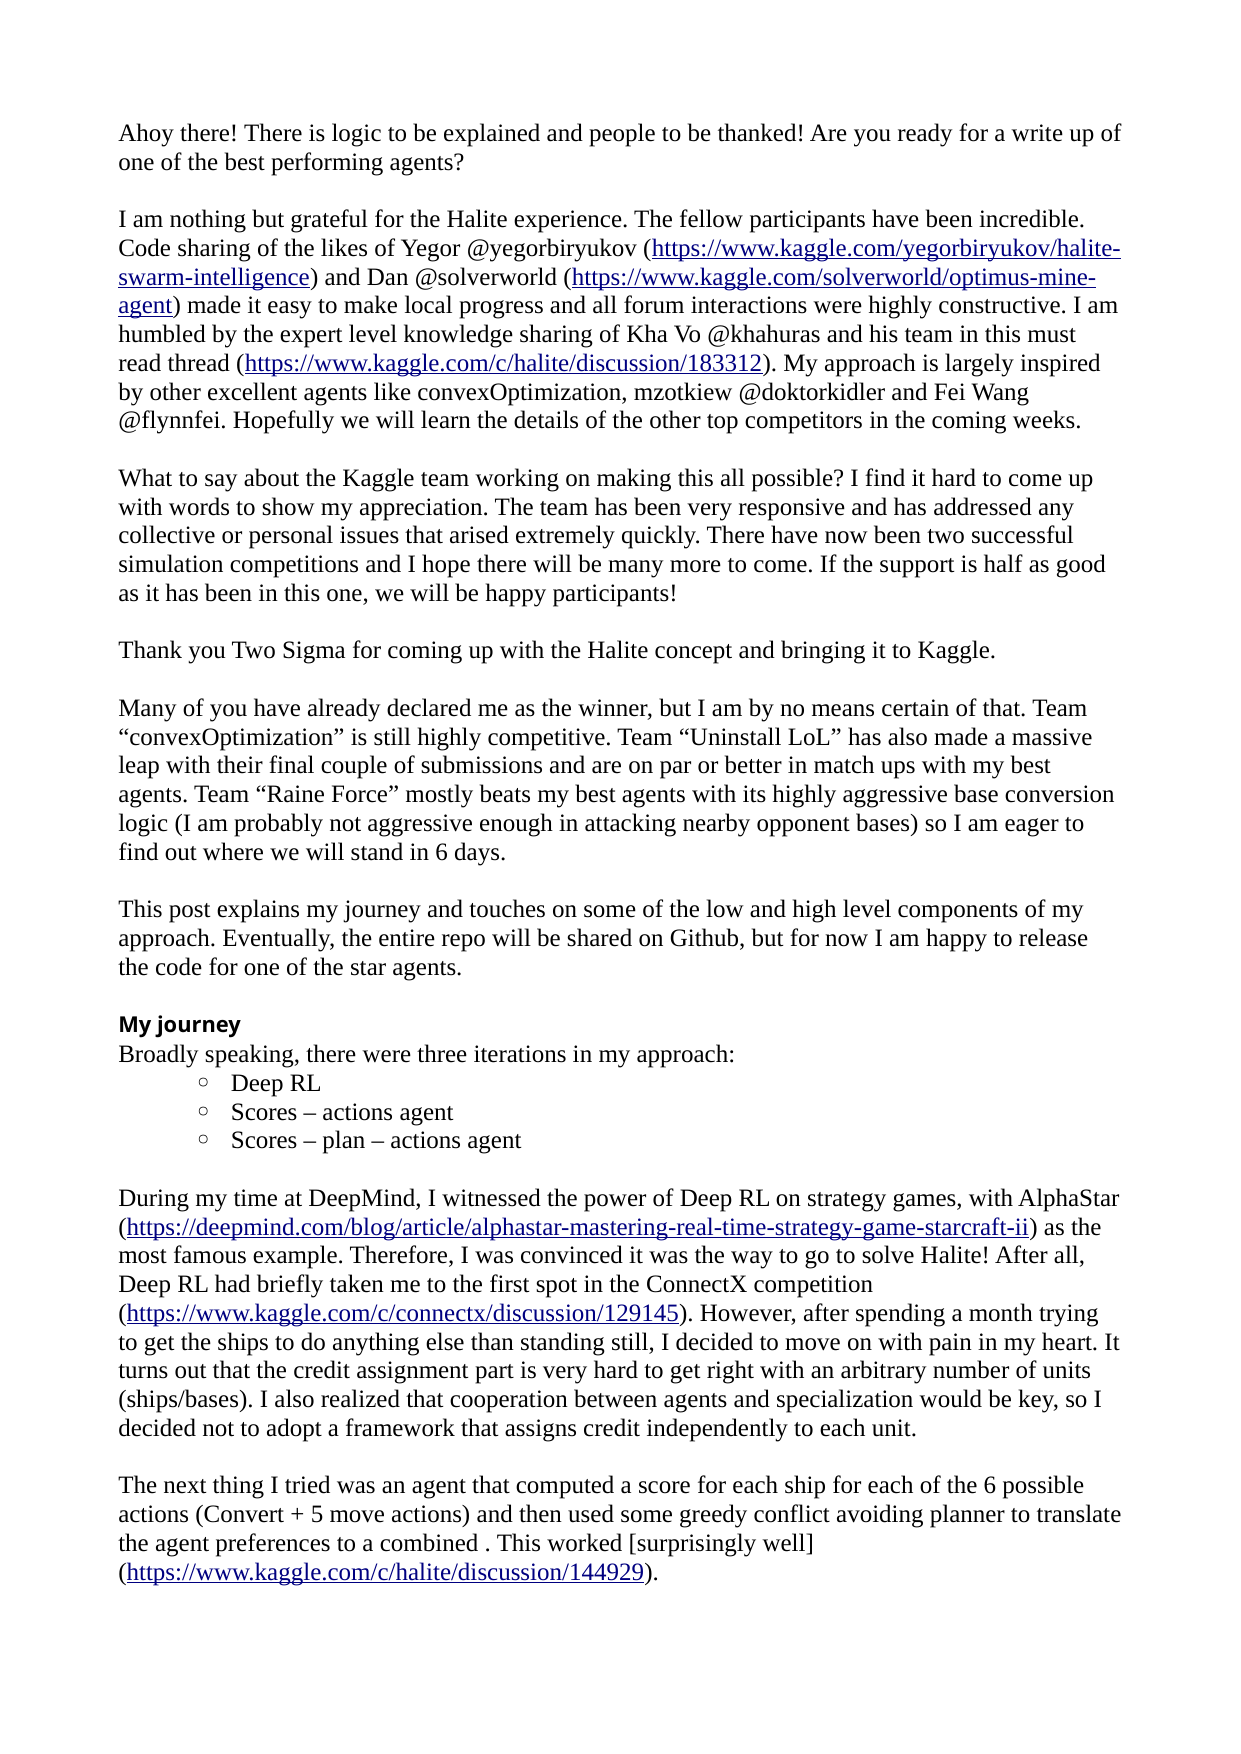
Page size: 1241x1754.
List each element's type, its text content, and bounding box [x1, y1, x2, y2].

text Ahoy there! There is logic to be explained and people to be thanked! Are you ready for a write up of one of the best performing agents? [118, 118, 1122, 176]
text The next thing I tried was an agent that computed a score for each ship for each of the 6 possible actions (Convert + 5 move actions) and then used some greedy conflict avoiding planner to translate the agent preferences to a combined . This worked [surprisingly well](https://www.kaggle.com/c/halite/discussion/144929). [118, 1470, 1122, 1585]
text I am nothing but grateful for the Halite experience. The fellow participants have been incredible. Code sharing of the likes of Yegor @yegorbiryukov (https://www.kaggle.com/yegorbiryukov/halite-swarm-intelligence) and Dan @solverworld (https://www.kaggle.com/solverworld/optimus-mine-agent) made it easy to make local progress and all forum interactions were highly constructive. I am humbled by the expert level knowledge sharing of Kha Vo @khahuras and his team in this must read thread (https://www.kaggle.com/c/halite/discussion/183312). My approach is largely inspired by other excellent agents like convexOptimization, mzotkiew @doktorkidler and Fei Wang @flynnfei. Hopefully we will learn the details of the other top competitors in the coming weeks. [118, 204, 1122, 434]
text Broadly speaking, there were three iterations in my approach: [118, 1039, 1122, 1068]
text Many of you have already declared me as the winner, but I am by no means certain of that. Team “convexOptimization” is still highly competitive. Team “Uninstall LoL” has also made a massive leap with their final couple of submissions and are on par or better in match ups with my best agents. Team “Raine Force” mostly beats my best agents with its highly aggressive base conversion logic (I am probably not aggressive enough in attacking nearby opponent bases) so I am eager to find out where we will stand in 6 days. [118, 693, 1122, 866]
list Scores – plan – actions agent [193, 1125, 1122, 1154]
text This post explains my journey and touches on some of the low and high level components of my approach. Eventually, the entire repo will be shared on Github, but for now I am happy to release the code for one of the star agents. [118, 894, 1122, 981]
text My journey [118, 1009, 1122, 1039]
text During my time at DeepMind, I witnessed the power of Deep RL on strategy games, with AlphaStar (https://deepmind.com/blog/article/alphastar-mastering-real-time-strategy-game-starcraft-ii) as the most famous example. Therefore, I was convinced it was the way to go to solve Halite! After all, Deep RL had briefly taken me to the first spot in the ConnectX competition (https://www.kaggle.com/c/connectx/discussion/129145). However, after spending a month trying to get the ships to do anything else than standing still, I decided to move on with pain in my heart. It turns out that the credit assignment part is very hard to get right with an arbitrary number of units (ships/bases). I also realized that cooperation between agents and specialization would be key, so I decided not to adopt a framework that assigns credit independently to each unit. [118, 1183, 1122, 1442]
list Deep RL [193, 1068, 1122, 1097]
text What to say about the Kaggle team working on making this all possible? I find it hard to come up with words to show my appreciation. The team has been very responsive and has addressed any collective or personal issues that arised extremely quickly. There have now been two successful simulation competitions and I hope there will be many more to come. If the support is half as good as it has been in this one, we will be happy participants! [118, 434, 1122, 607]
list Scores – actions agent [193, 1097, 1122, 1125]
text Thank you Two Sigma for coming up with the Halite concept and bringing it to Kaggle. [118, 636, 1122, 664]
